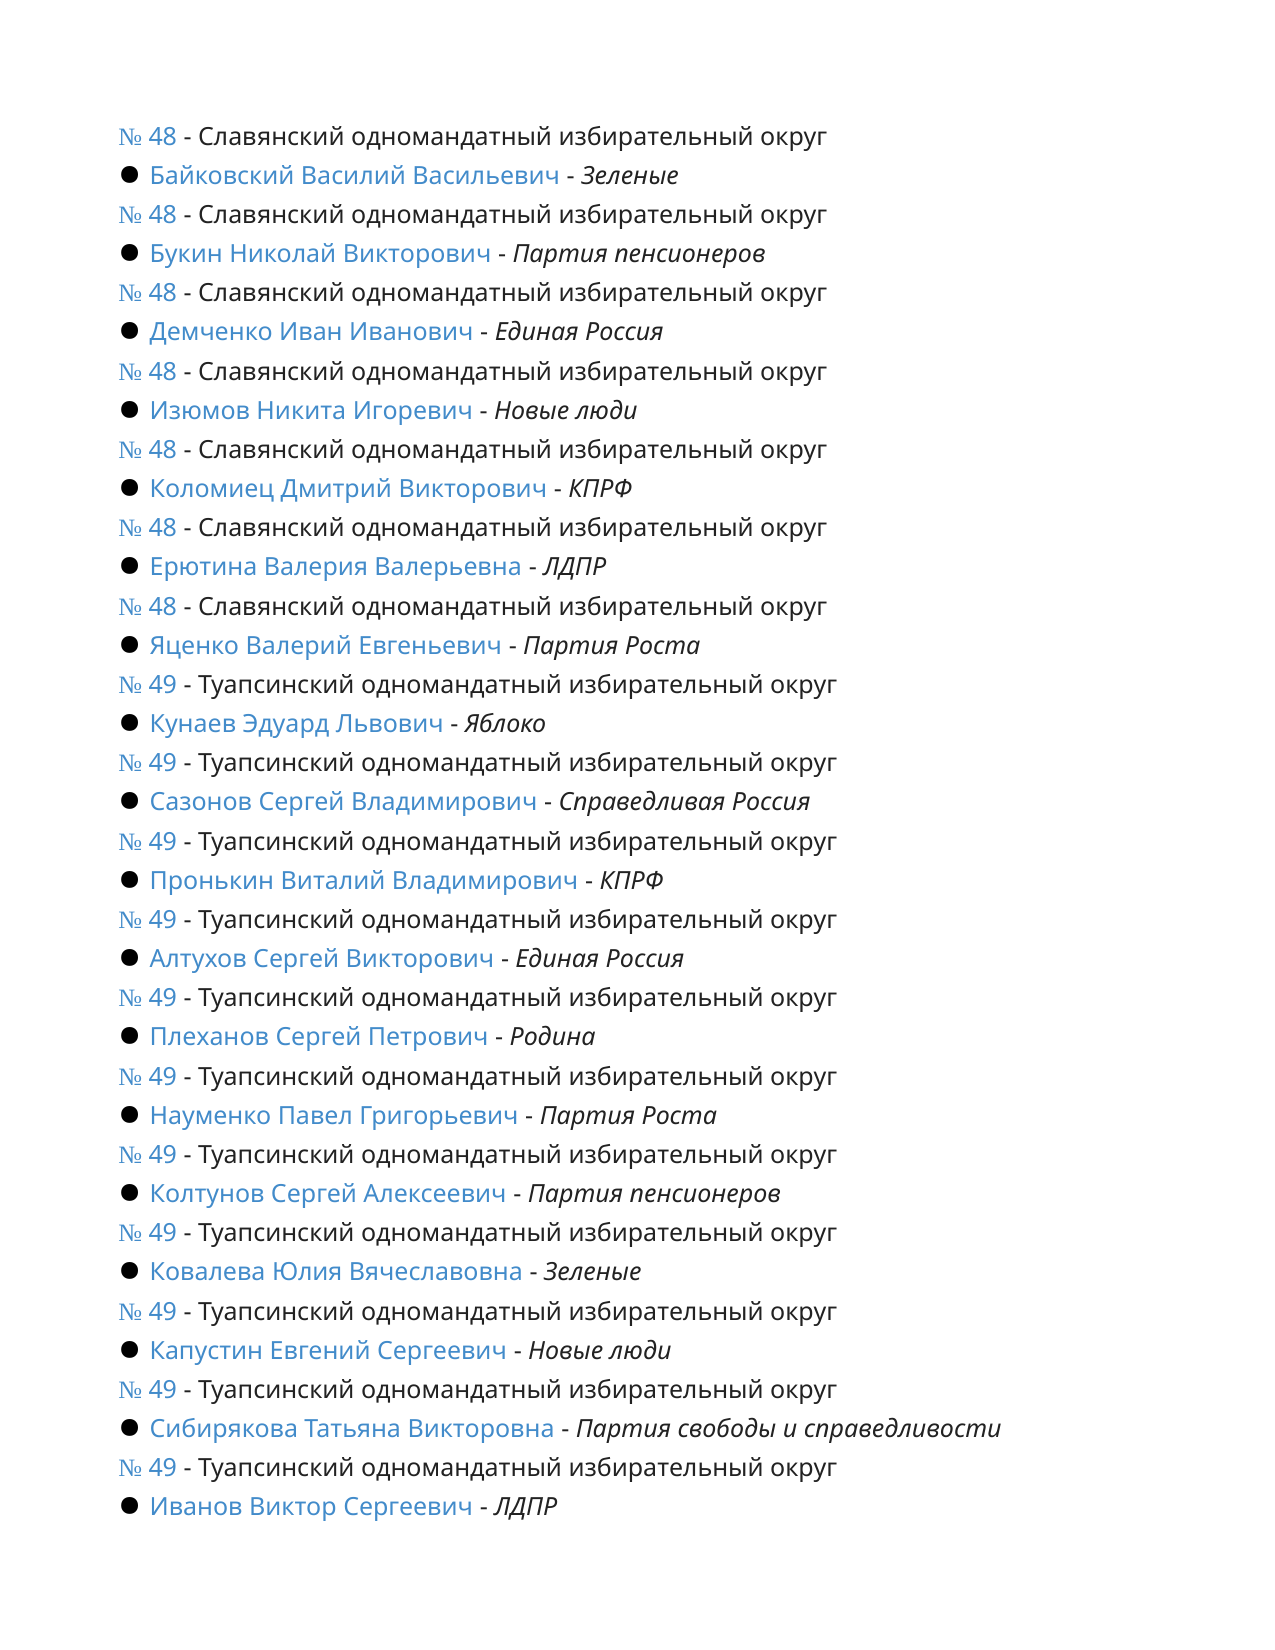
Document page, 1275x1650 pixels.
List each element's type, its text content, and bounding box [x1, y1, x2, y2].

text № 48 - Славянский одномандатный избирательный округ [118, 196, 1157, 231]
list Науменко Павел Григорьевич - Партия Роста [120, 1097, 1157, 1131]
text № 49 - Туапсинский одномандатный избирательный округ [118, 1371, 1157, 1406]
list Плеханов Сергей Петрович - Родина [120, 1019, 1157, 1053]
text № 49 - Туапсинский одномандатный избирательный округ [118, 745, 1157, 779]
list Иванов Виктор Сергеевич - ЛДПР [120, 1489, 1157, 1523]
text № 48 - Славянский одномандатный избирательный округ [118, 431, 1157, 466]
text № 49 - Туапсинский одномандатный избирательный округ [118, 1215, 1157, 1249]
list Изюмов Никита Игоревич - Новые люди [120, 392, 1157, 426]
list Яценко Валерий Евгеньевич - Партия Роста [120, 627, 1157, 661]
text № 49 - Туапсинский одномандатный избирательный округ [118, 1136, 1157, 1171]
list Ерютина Валерия Валерьевна - ЛДПР [120, 549, 1157, 583]
text № 48 - Славянский одномандатный избирательный округ [118, 510, 1157, 544]
list Сибирякова Татьяна Викторовна - Партия свободы и справедливости [120, 1411, 1157, 1445]
list Букин Николай Викторович - Партия пенсионеров [120, 236, 1157, 270]
text № 48 - Славянский одномандатный избирательный округ [118, 275, 1157, 309]
text № 49 - Туапсинский одномандатный избирательный округ [118, 1450, 1157, 1484]
list Кунаев Эдуард Львович - Яблоко [120, 706, 1157, 740]
list Демченко Иван Иванович - Единая Россия [120, 314, 1157, 348]
list Капустин Евгений Сергеевич - Новые люди [120, 1332, 1157, 1366]
list Ковалева Юлия Вячеславовна - Зеленые [120, 1254, 1157, 1288]
text № 49 - Туапсинский одномандатный избирательный округ [118, 823, 1157, 857]
text № 49 - Туапсинский одномандатный избирательный округ [118, 1293, 1157, 1327]
list Колтунов Сергей Алексеевич - Партия пенсионеров [120, 1176, 1157, 1210]
list Коломиец Дмитрий Викторович - КПРФ [120, 471, 1157, 505]
list Пронькин Виталий Владимирович - КПРФ [120, 862, 1157, 896]
text № 48 - Славянский одномандатный избирательный округ [118, 588, 1157, 622]
text № 49 - Туапсинский одномандатный избирательный округ [118, 901, 1157, 936]
list Байковский Василий Васильевич - Зеленые [120, 157, 1157, 191]
list Алтухов Сергей Викторович - Единая Россия [120, 941, 1157, 975]
list Сазонов Сергей Владимирович - Справедливая Россия [120, 784, 1157, 818]
text № 48 - Славянский одномандатный избирательный округ [118, 118, 1157, 152]
text № 49 - Туапсинский одномандатный избирательный округ [118, 1058, 1157, 1092]
text № 49 - Туапсинский одномандатный избирательный округ [118, 980, 1157, 1014]
text № 48 - Славянский одномандатный избирательный округ [118, 353, 1157, 387]
text № 49 - Туапсинский одномандатный избирательный округ [118, 666, 1157, 701]
